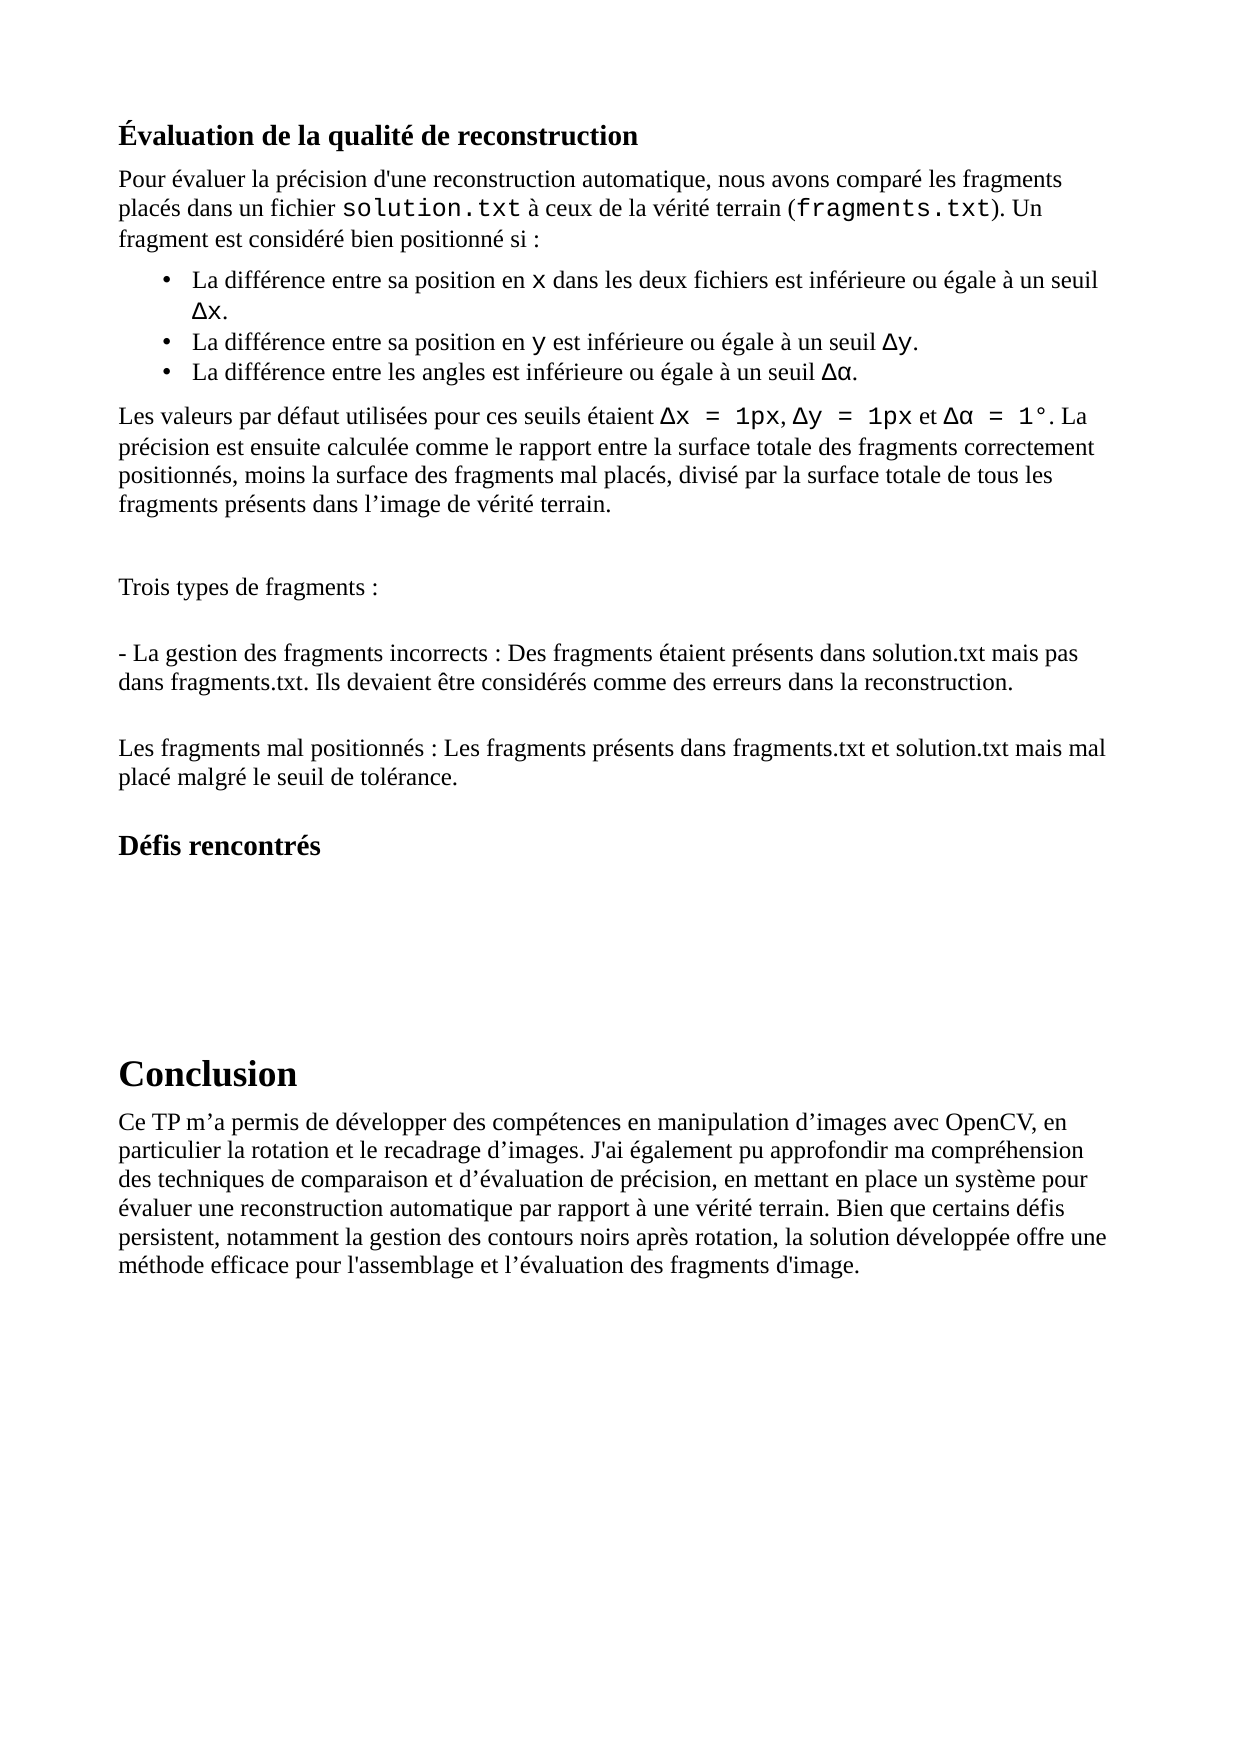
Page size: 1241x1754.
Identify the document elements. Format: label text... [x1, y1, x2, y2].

text Les valeurs par défaut utilisées pour ces seuils étaient Δx = 1px, Δy = 1px et Δα = 1°. La précision est ensuite calculée comme le rapport entre la surface totale des fragments correctement positionnés, moins la surface des fragments mal placés, divisé par la surface totale de tous les fragments présents dans l’image de vérité terrain. [118, 401, 1122, 518]
text Pour évaluer la précision d'une reconstruction automatique, nous avons comparé les fragments placés dans un fichier solution.txt à ceux de la vérité terrain (fragments.txt). Un fragment est considéré bien positionné si : [118, 164, 1122, 252]
subtitle Les fragments mal positionnés : Les fragments présents dans fragments.txt et solution.txt mais mal placé malgré le seuil de tolérance. [118, 733, 1122, 790]
list La différence entre sa position en x dans les deux fichiers est inférieure ou égale à un seuil Δx. [162, 265, 1122, 327]
text Trois types de fragments : [118, 572, 1122, 600]
subtitle - La gestion des fragments incorrects : Des fragments étaient présents dans solution.txt mais pas dans fragments.txt. Ils devaient être considérés comme des erreurs dans la reconstruction. [118, 638, 1122, 695]
subtitle Évaluation de la qualité de reconstruction [118, 118, 1122, 152]
subtitle Défis rencontrés [118, 828, 1122, 861]
list La différence entre les angles est inférieure ou égale à un seuil Δα. [162, 357, 1122, 388]
subtitle Conclusion [118, 1051, 1122, 1094]
list La différence entre sa position en y est inférieure ou égale à un seuil Δy. [162, 327, 1122, 357]
text Ce TP m’a permis de développer des compétences en manipulation d’images avec OpenCV, en particulier la rotation et le recadrage d’images. J'ai également pu approfondir ma compréhension des techniques de comparaison et d’évaluation de précision, en mettant en place un système pour évaluer une reconstruction automatique par rapport à une vérité terrain. Bien que certains défis persistent, notamment la gestion des contours noirs après rotation, la solution développée offre une méthode efficace pour l'assemblage et l’évaluation des fragments d'image. [118, 1107, 1122, 1279]
